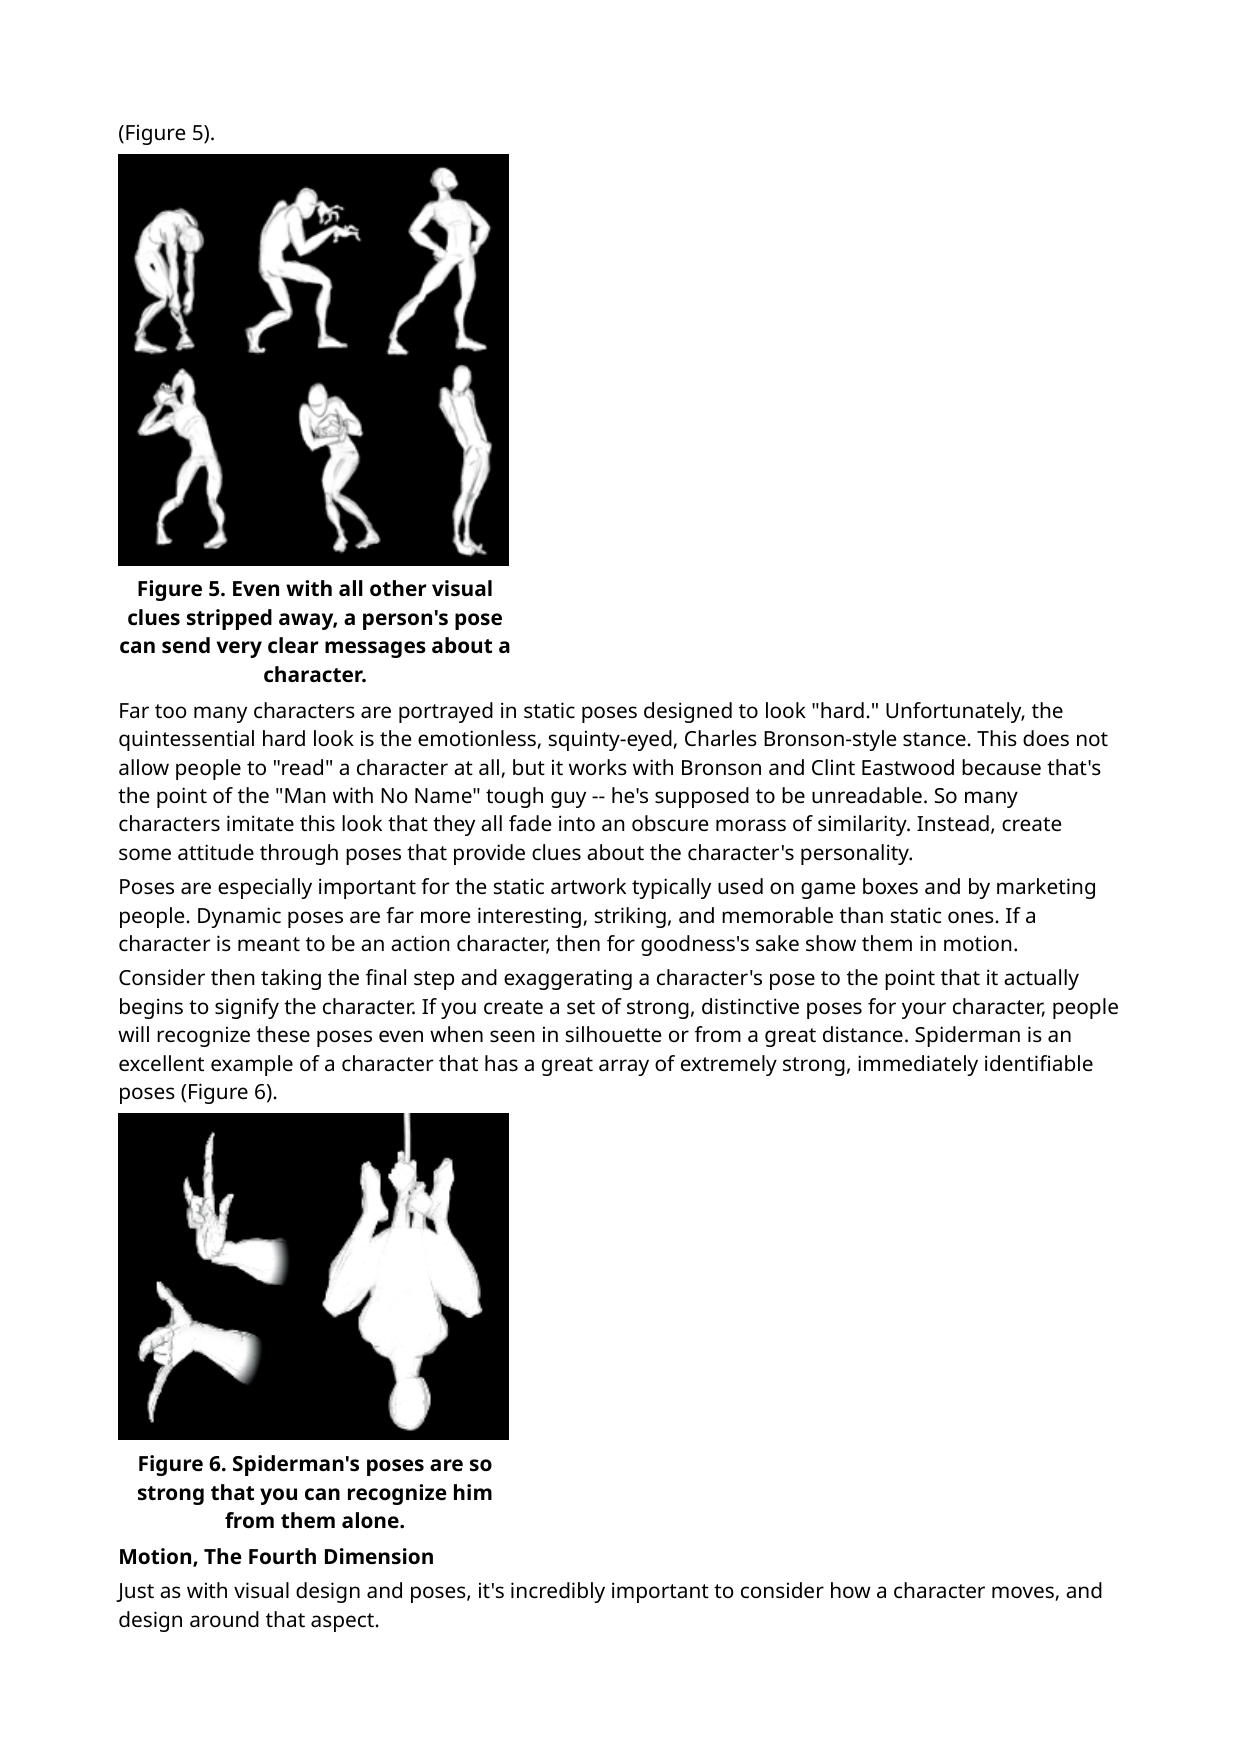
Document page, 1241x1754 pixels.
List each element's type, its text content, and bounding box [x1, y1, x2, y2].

text Far too many characters are portrayed in static poses designed to look "hard." Unfortunately, the quintessential hard look is the emotionless, squinty-eyed, Charles Bronson-style stance. This does not allow people to "read" a character at all, but it works with Bronson and Clint Eastwood because that's the point of the "Man with No Name" tough guy -- he's supposed to be unreadable. So many characters imitate this look that they all fade into an obscure morass of similarity. Instead, create some attitude through poses that provide clues about the character's personality. [118, 696, 1122, 866]
text Just as with visual design and poses, it's incredibly important to consider how a character moves, and design around that aspect. [118, 1576, 1122, 1633]
text (Figure 5). [118, 118, 1122, 147]
table_header [114, 1109, 517, 1444]
text Poses are especially important for the static artwork typically used on game boxes and by marketing people. Dynamic poses are far more interesting, striking, and memorable than static ones. If a character is meant to be an action character, then for goodness's sake show them in motion. [118, 872, 1122, 958]
table_cell Figure 5. Even with all other visual clues stripped away, a person's pose can send very clear messages about a character. [114, 570, 517, 693]
table_cell Figure 6. Spiderman's poses are so strong that you can recognize him from them alone. [114, 1445, 517, 1539]
table_header [114, 150, 517, 570]
text Motion, The Fourth Dimension [118, 1542, 1122, 1571]
text Consider then taking the final step and exaggerating a character's pose to the point that it actually begins to signify the character. If you create a set of strong, distinctive poses for your character, people will recognize these poses even when seen in silhouette or from a great distance. Spiderman is an excellent example of a character that has a great array of extremely strong, immediately identifiable poses (Figure 6). [118, 963, 1122, 1106]
picture [118, 154, 509, 566]
picture [118, 1113, 509, 1440]
